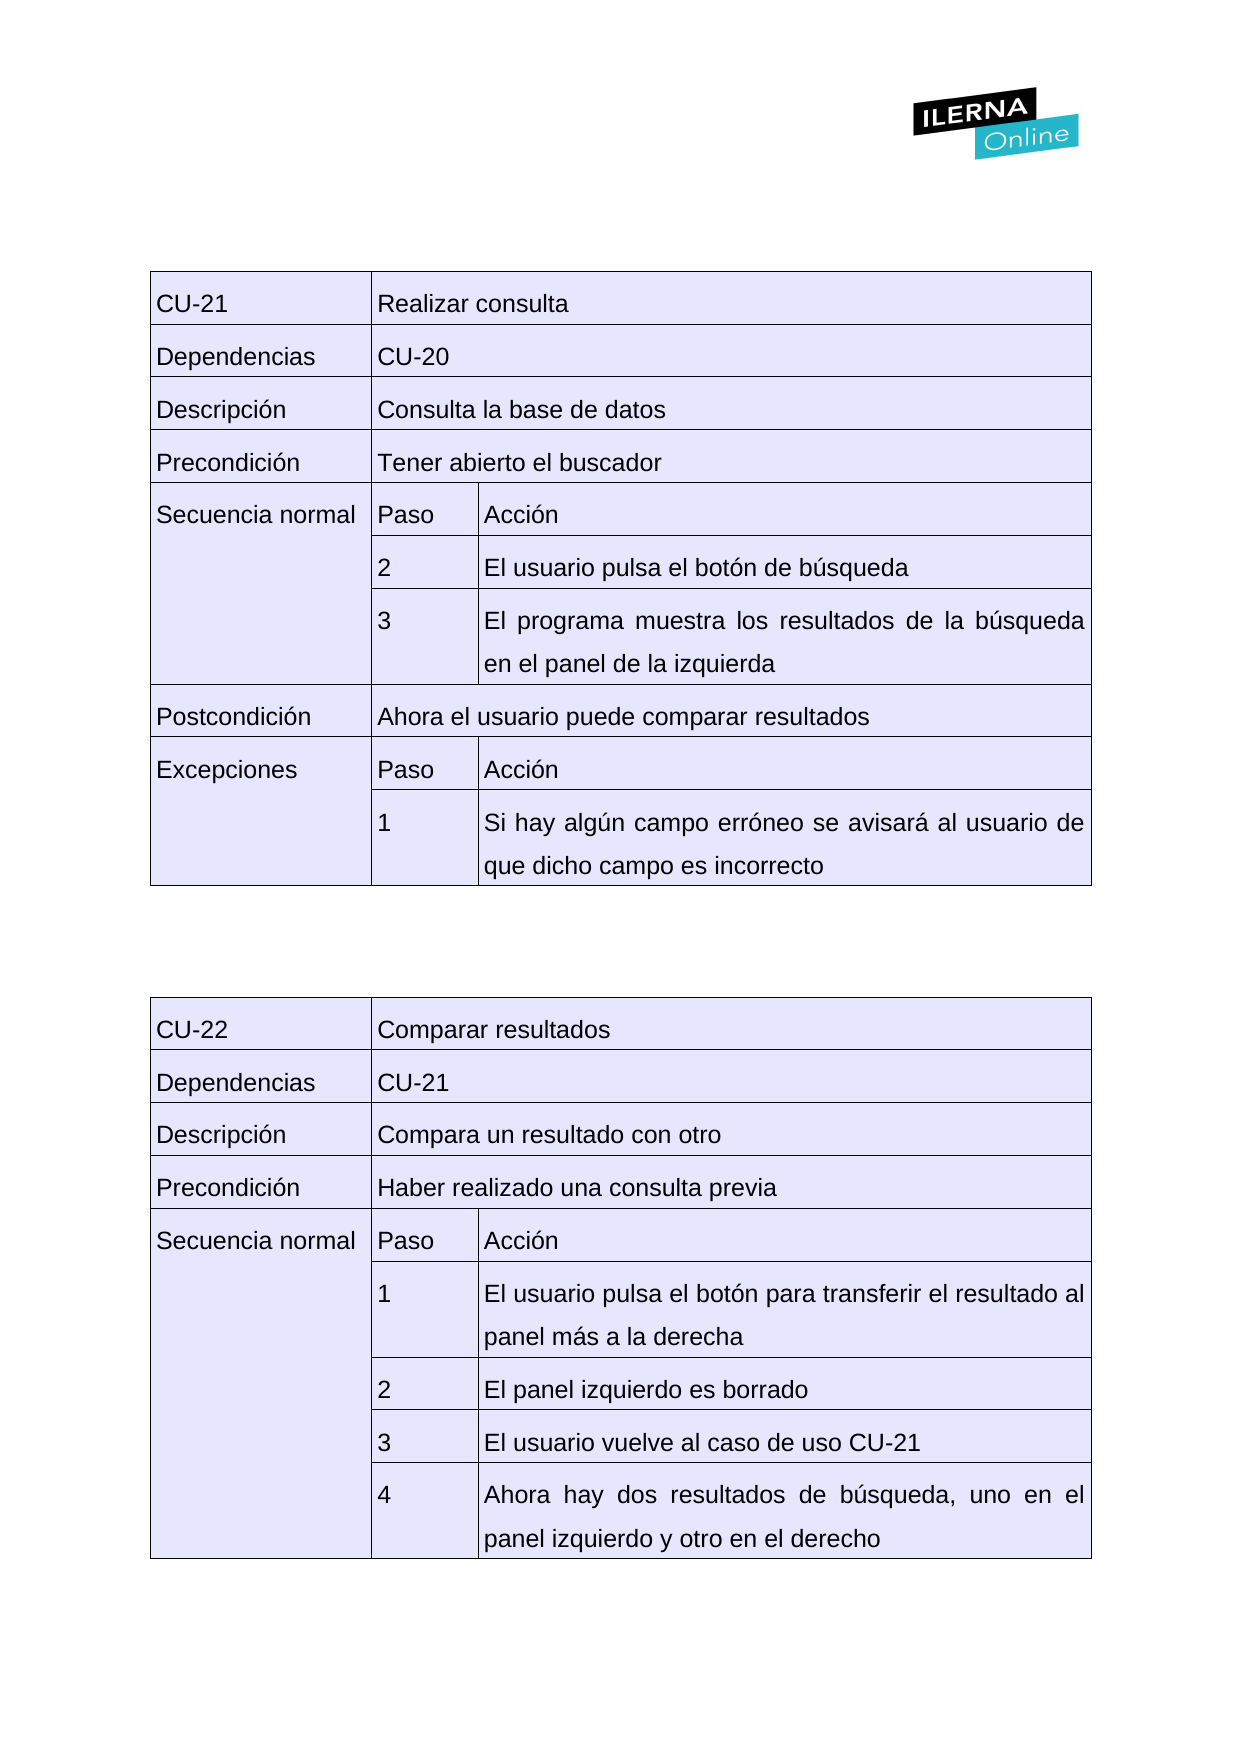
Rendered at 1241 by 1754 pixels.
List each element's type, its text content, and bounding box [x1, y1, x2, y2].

table_cell Acción [479, 1209, 1091, 1261]
table_cell El usuario vuelve al caso de uso CU-21 [479, 1410, 1091, 1462]
table_cell 2 [372, 536, 478, 588]
table_cell Si hay algún campo erróneo se avisará al usuario de que dicho campo es incorrecto [479, 790, 1091, 885]
table_cell Descripción [151, 1103, 371, 1155]
table_cell Ahora hay dos resultados de búsqueda, uno en el panel izquierdo y otro en el derecho [479, 1463, 1091, 1558]
table_cell Paso [372, 1209, 478, 1261]
table_cell 3 [372, 1410, 478, 1462]
picture [908, 87, 1084, 160]
table_cell Secuencia normal [151, 1209, 371, 1558]
table_header CU-21 [151, 272, 371, 324]
table_cell 3 [372, 589, 478, 684]
table_cell 4 [372, 1463, 478, 1558]
table_cell Tener abierto el buscador [372, 430, 1091, 482]
table_cell Descripción [151, 377, 371, 429]
table_cell Acción [479, 483, 1091, 535]
table_cell 2 [372, 1358, 478, 1409]
table_cell Ahora el usuario puede comparar resultados [372, 685, 1091, 736]
table_cell Paso [372, 737, 478, 789]
table_cell Dependencias [151, 325, 371, 376]
table_cell El panel izquierdo es borrado [479, 1358, 1091, 1409]
table_header Comparar resultados [372, 998, 1091, 1049]
table_cell 1 [372, 790, 478, 885]
table_cell Secuencia normal [151, 483, 371, 684]
table_header Realizar consulta [372, 272, 1091, 324]
table_cell El programa muestra los resultados de la búsqueda en el panel de la izquierda [479, 589, 1091, 684]
table_cell El usuario pulsa el botón para transferir el resultado al panel más a la derecha [479, 1262, 1091, 1357]
table_header CU-22 [151, 998, 371, 1049]
table_cell CU-20 [372, 325, 1091, 376]
table_cell Haber realizado una consulta previa [372, 1156, 1091, 1208]
table_cell Dependencias [151, 1050, 371, 1102]
table_cell Consulta la base de datos [372, 377, 1091, 429]
table_cell Compara un resultado con otro [372, 1103, 1091, 1155]
table_cell Acción [479, 737, 1091, 789]
table_cell Postcondición [151, 685, 371, 736]
table_cell El usuario pulsa el botón de búsqueda [479, 536, 1091, 588]
table_cell Precondición [151, 1156, 371, 1208]
table_cell Excepciones [151, 737, 371, 885]
table_cell Paso [372, 483, 478, 535]
table_cell 1 [372, 1262, 478, 1357]
table_cell Precondición [151, 430, 371, 482]
table_cell CU-21 [372, 1050, 1091, 1102]
